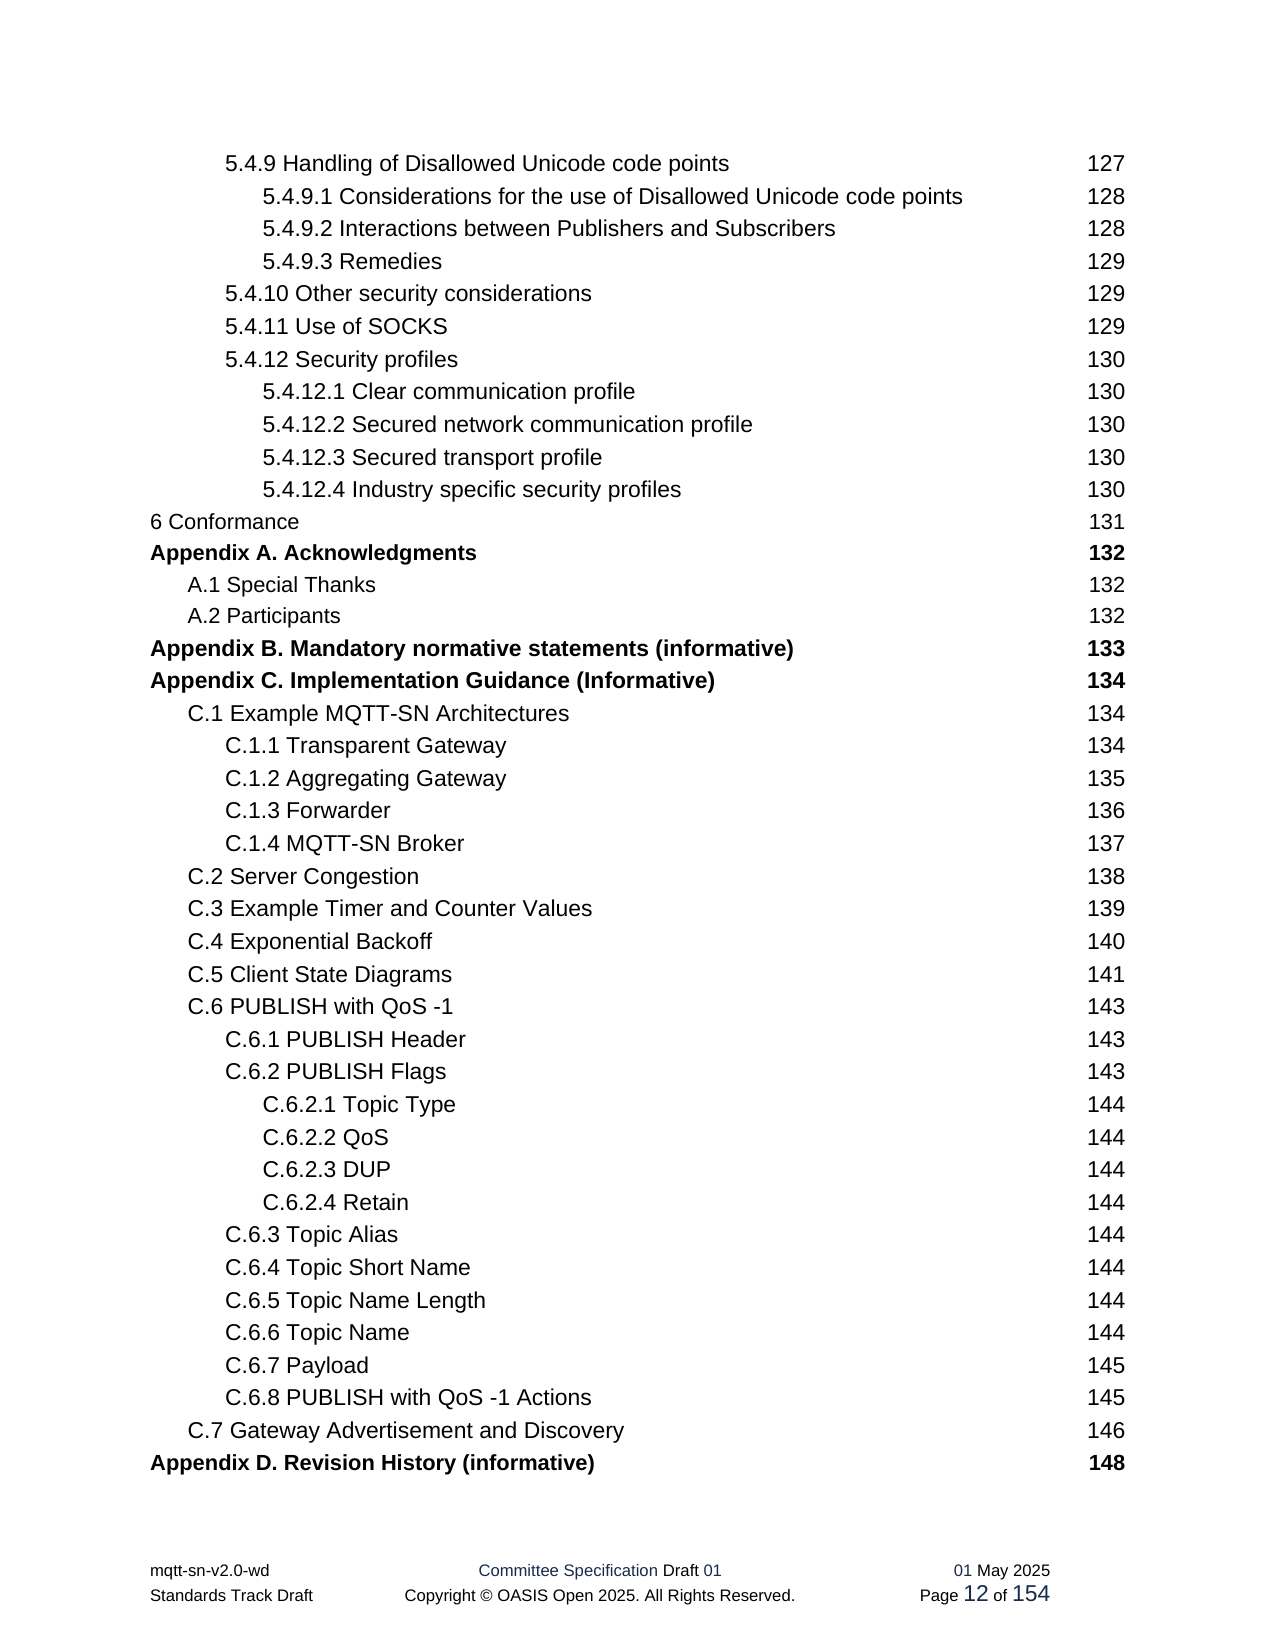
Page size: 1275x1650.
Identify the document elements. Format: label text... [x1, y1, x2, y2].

text C.6.1 PUBLISH Header 143 [225, 1026, 1125, 1052]
text C.6.5 Topic Name Length 144 [225, 1287, 1125, 1313]
text C.6.3 Topic Alias 144 [225, 1221, 1125, 1248]
text 5.4.9.1 Considerations for the use of Disallowed Unicode code points 128 [262, 183, 1125, 209]
text 5.4.9.2 Interactions between Publishers and Subscribers 128 [262, 215, 1125, 242]
text 5.4.9 Handling of Disallowed Unicode code points 127 [225, 150, 1125, 176]
text C.7 Gateway Advertisement and Discovery 146 [187, 1417, 1125, 1443]
text C.6.4 Topic Short Name 144 [225, 1254, 1125, 1280]
text C.1.3 Forwarder 136 [225, 797, 1125, 824]
text C.2 Server Congestion 138 [187, 863, 1125, 889]
text Appendix A. Acknowledgments 132 [150, 540, 1125, 565]
text C.1 Example MQTT-SN Architectures 134 [187, 700, 1125, 726]
text C.6.8 PUBLISH with QoS -1 Actions 145 [225, 1384, 1125, 1411]
text C.3 Example Timer and Counter Values 139 [187, 895, 1125, 922]
text C.1.4 MQTT-SN Broker 137 [225, 830, 1125, 856]
text 5.4.12 Security profiles 130 [225, 346, 1125, 372]
text C.4 Exponential Backoff 140 [187, 928, 1125, 954]
text 5.4.12.1 Clear communication profile 130 [262, 378, 1125, 404]
text A.1 Special Thanks 132 [187, 572, 1125, 597]
text Appendix B. Mandatory normative statements (informative) 133 [150, 634, 1125, 661]
text Appendix C. Implementation Guidance (Informative) 134 [150, 667, 1125, 693]
text 6 Conformance 131 [150, 509, 1125, 534]
text 5.4.10 Other security considerations 129 [225, 280, 1125, 307]
text 5.4.9.3 Remedies 129 [262, 248, 1125, 274]
text C.6.2 PUBLISH Flags 143 [225, 1058, 1125, 1085]
text C.6 PUBLISH with QoS -1 143 [187, 993, 1125, 1019]
text C.1.1 Transparent Gateway 134 [225, 732, 1125, 759]
text C.1.2 Aggregating Gateway 135 [225, 765, 1125, 791]
text C.6.2.3 DUP 144 [262, 1156, 1125, 1182]
text C.6.2.2 QoS 144 [262, 1123, 1125, 1150]
text C.6.6 Topic Name 144 [225, 1319, 1125, 1346]
text C.6.2.4 Retain 144 [262, 1189, 1125, 1215]
text C.6.7 Payload 145 [225, 1352, 1125, 1378]
text 5.4.12.3 Secured transport profile 130 [262, 443, 1125, 470]
text C.5 Client State Diagrams 141 [187, 961, 1125, 987]
text 5.4.11 Use of SOCKS 129 [225, 313, 1125, 339]
text Appendix D. Revision History (informative) 148 [150, 1449, 1125, 1475]
text 5.4.12.2 Secured network communication profile 130 [262, 411, 1125, 437]
text C.6.2.1 Topic Type 144 [262, 1091, 1125, 1117]
text A.2 Participants 132 [187, 603, 1125, 628]
text 5.4.12.4 Industry specific security profiles 130 [262, 476, 1125, 502]
